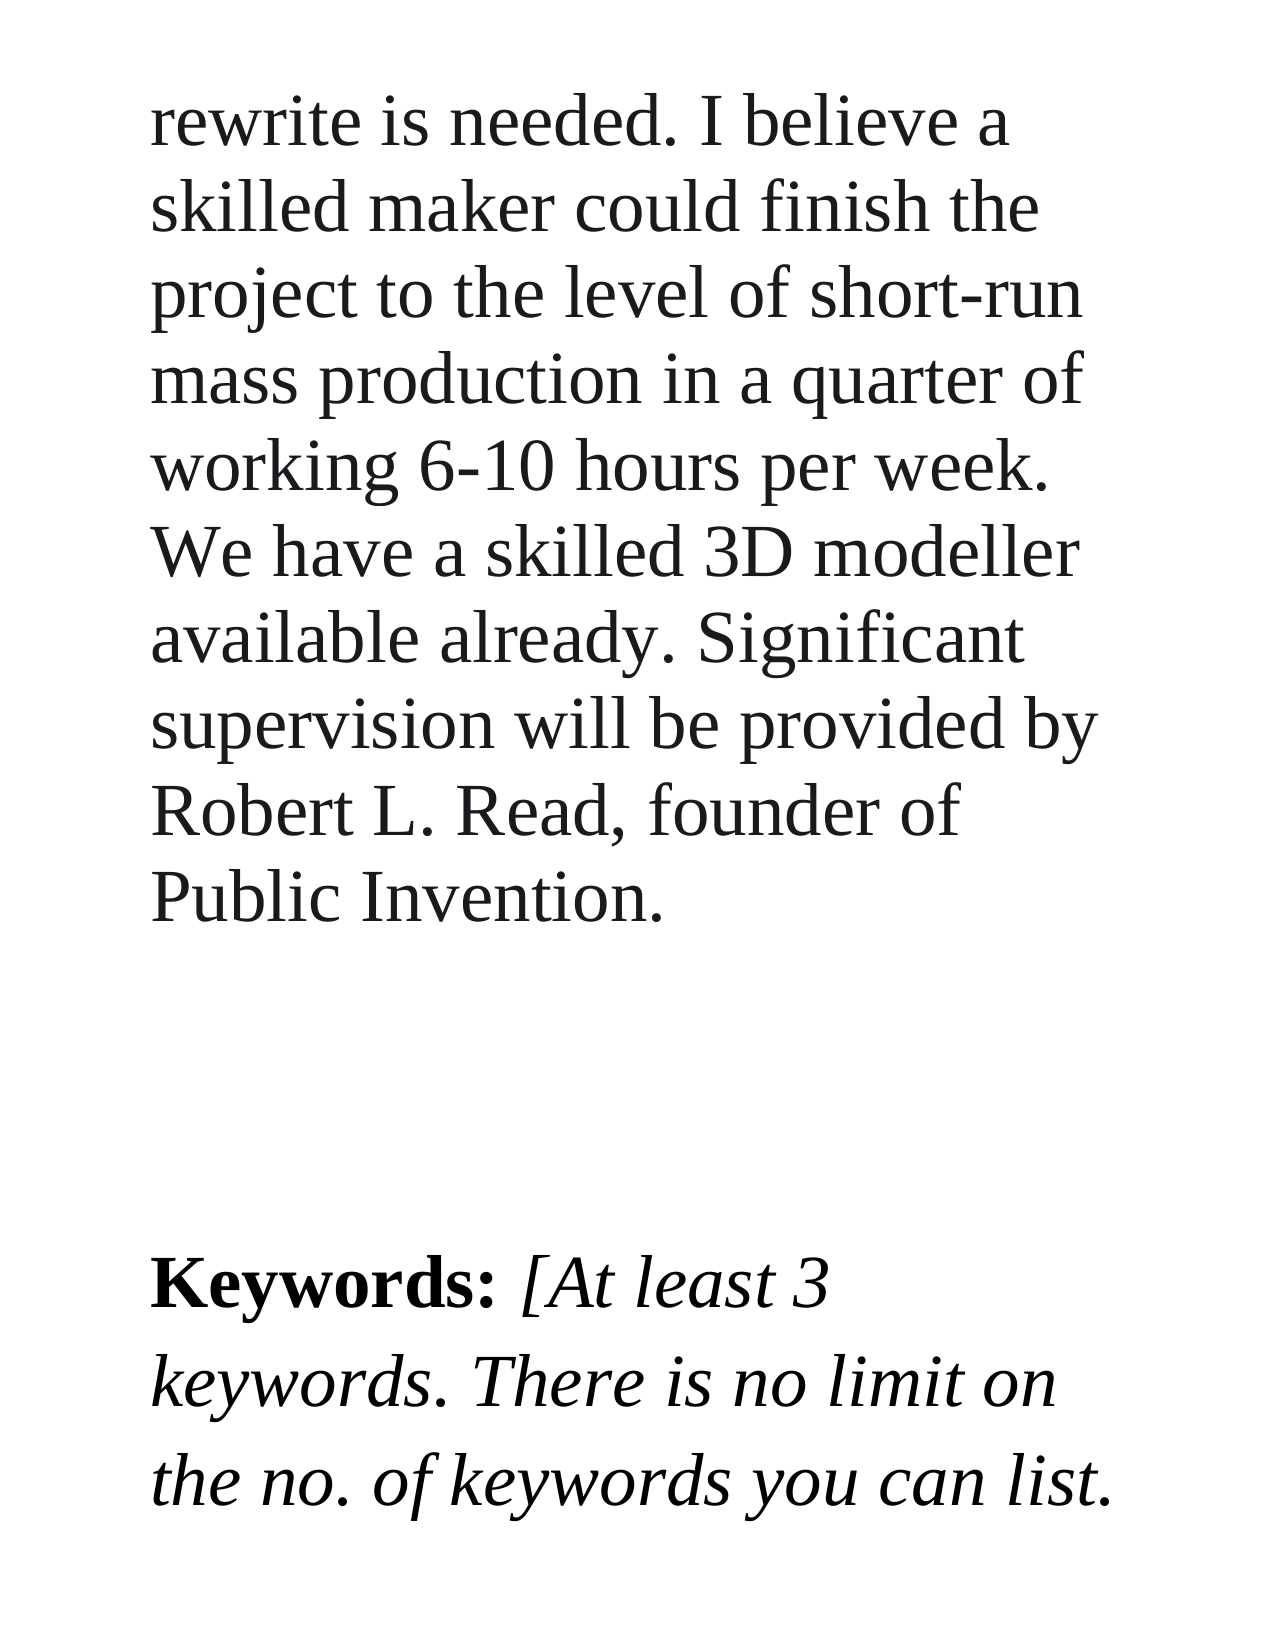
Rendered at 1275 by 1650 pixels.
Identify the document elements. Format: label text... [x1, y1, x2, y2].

text Keywords: [At least 3 keywords. There is no limit on the no. of keywords you can list. [150, 1237, 1125, 1522]
text rewrite is needed. I believe a skilled maker could finish the project to the level of short-run mass production in a quarter of working 6-10 hours per week. We have a skilled 3D modeller available already. Significant supervision will be provided by Robert L. Read, founder of Public Invention. [150, 75, 1125, 937]
